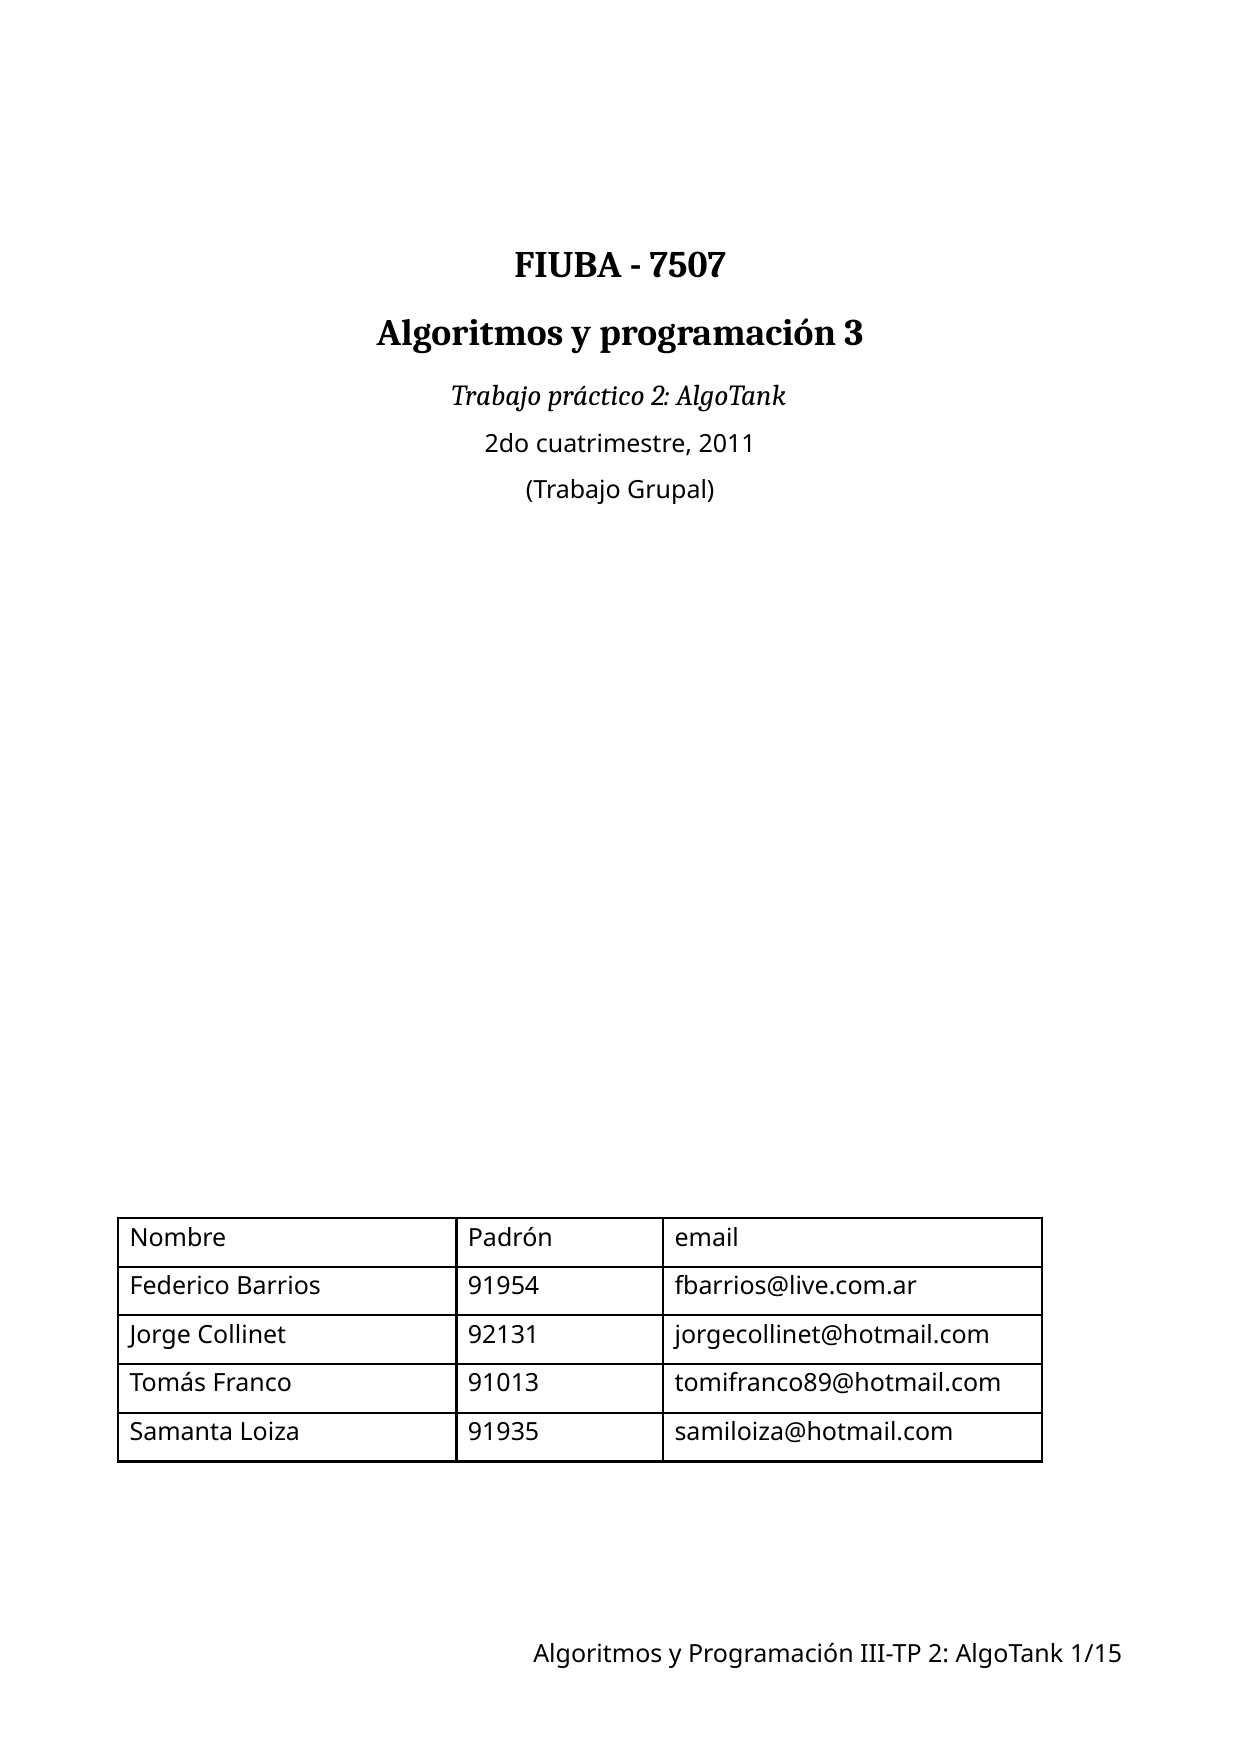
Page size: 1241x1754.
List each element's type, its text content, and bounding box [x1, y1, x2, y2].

table_cell 91954 [458, 1268, 662, 1314]
text Algoritmos y programación 3 [118, 311, 1122, 354]
table_cell 91013 [458, 1365, 662, 1412]
table_header Nombre [119, 1219, 455, 1266]
table_cell samiloiza@hotmail.com [664, 1414, 1041, 1460]
table_cell Samanta Loiza [119, 1414, 455, 1460]
text (Trabajo Grupal) [118, 472, 1122, 506]
table_header email [664, 1219, 1041, 1266]
table_cell fbarrios@live.com.ar [664, 1268, 1041, 1314]
table_header Padrón [458, 1219, 662, 1266]
text 2do cuatrimestre, 2011 [118, 426, 1122, 459]
table_cell Jorge Collinet [119, 1316, 455, 1363]
table_cell tomifranco89@hotmail.com [664, 1365, 1041, 1412]
table_cell 92131 [458, 1316, 662, 1363]
table_cell Tomás Franco [119, 1365, 455, 1412]
text Trabajo práctico 2: AlgoTank [118, 379, 1122, 413]
table_cell Federico Barrios [119, 1268, 455, 1314]
table_cell 91935 [458, 1414, 662, 1460]
table_cell jorgecollinet@hotmail.com [664, 1316, 1041, 1363]
text FIUBA - 7507 [118, 243, 1122, 286]
